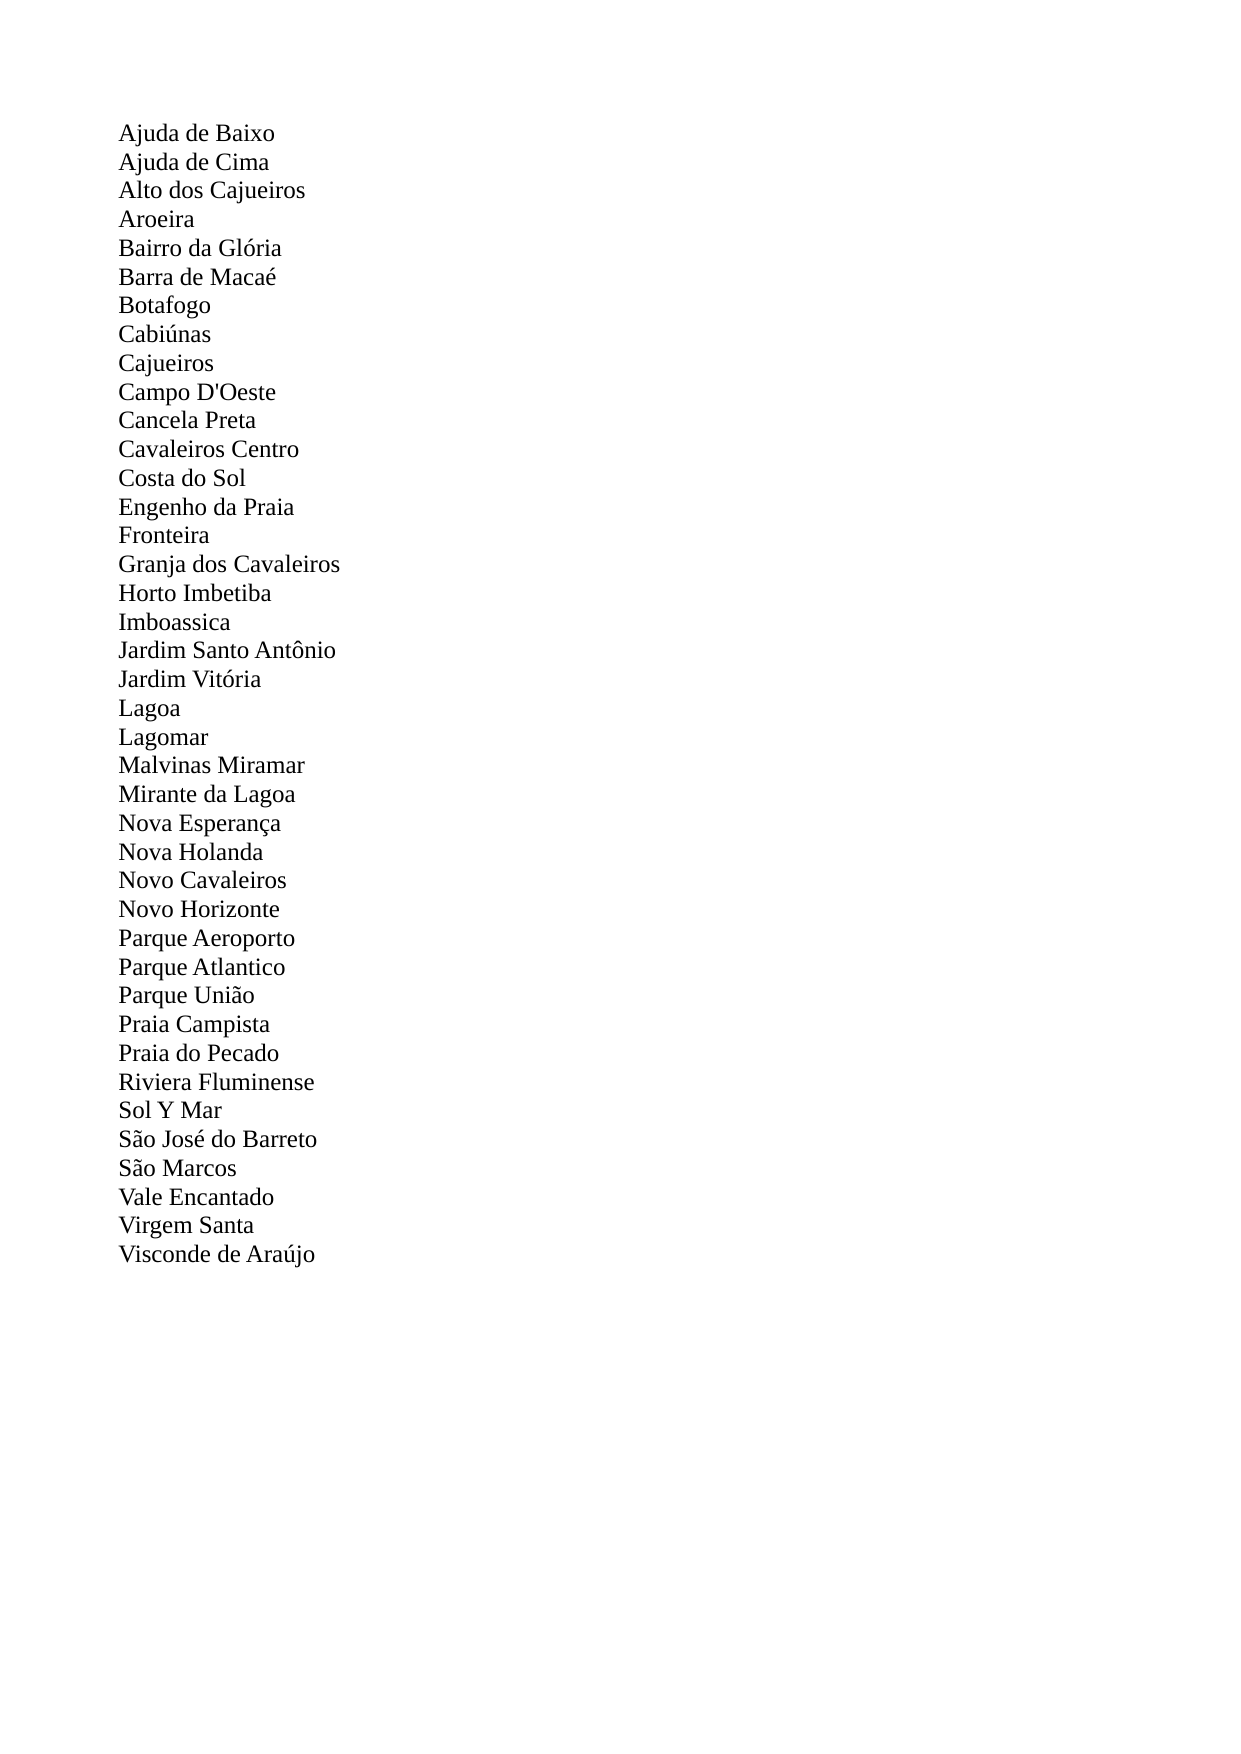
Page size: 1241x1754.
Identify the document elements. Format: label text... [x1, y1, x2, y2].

text Lagomar [118, 722, 1122, 751]
text Nova Holanda [118, 837, 1122, 866]
text Praia Campista [118, 1009, 1122, 1038]
text Jardim Santo Antônio [118, 636, 1122, 664]
text Costa do Sol [118, 463, 1122, 492]
text Novo Cavaleiros [118, 866, 1122, 894]
text Jardim Vitória [118, 664, 1122, 693]
text Engenho da Praia [118, 492, 1122, 521]
text Campo D'Oeste [118, 377, 1122, 406]
text Cabiúnas [118, 319, 1122, 348]
text Cavaleiros Centro [118, 434, 1122, 463]
text Barra de Macaé [118, 262, 1122, 291]
text Parque Atlantico [118, 952, 1122, 981]
text Cancela Preta [118, 406, 1122, 434]
text São Marcos [118, 1153, 1122, 1182]
text Ajuda de Baixo [118, 118, 1122, 147]
text Vale Encantado [118, 1182, 1122, 1211]
text Nova Esperança [118, 808, 1122, 837]
text Mirante da Lagoa [118, 779, 1122, 808]
text Praia do Pecado [118, 1038, 1122, 1067]
text Horto Imbetiba [118, 578, 1122, 607]
text São José do Barreto [118, 1124, 1122, 1153]
text Cajueiros [118, 348, 1122, 377]
text Aroeira [118, 204, 1122, 233]
text Visconde de Araújo [118, 1239, 1122, 1268]
text Bairro da Glória [118, 233, 1122, 262]
text Riviera Fluminense [118, 1067, 1122, 1096]
text Virgem Santa [118, 1211, 1122, 1239]
text Sol Y Mar [118, 1096, 1122, 1124]
text Malvinas Miramar [118, 751, 1122, 779]
text Botafogo [118, 291, 1122, 319]
text Imboassica [118, 607, 1122, 636]
text Parque Aeroporto [118, 923, 1122, 952]
text Fronteira [118, 521, 1122, 549]
text Alto dos Cajueiros [118, 176, 1122, 204]
text Lagoa [118, 693, 1122, 722]
text Novo Horizonte [118, 894, 1122, 923]
text Parque União [118, 981, 1122, 1009]
text Ajuda de Cima [118, 147, 1122, 176]
text Granja dos Cavaleiros [118, 549, 1122, 578]
